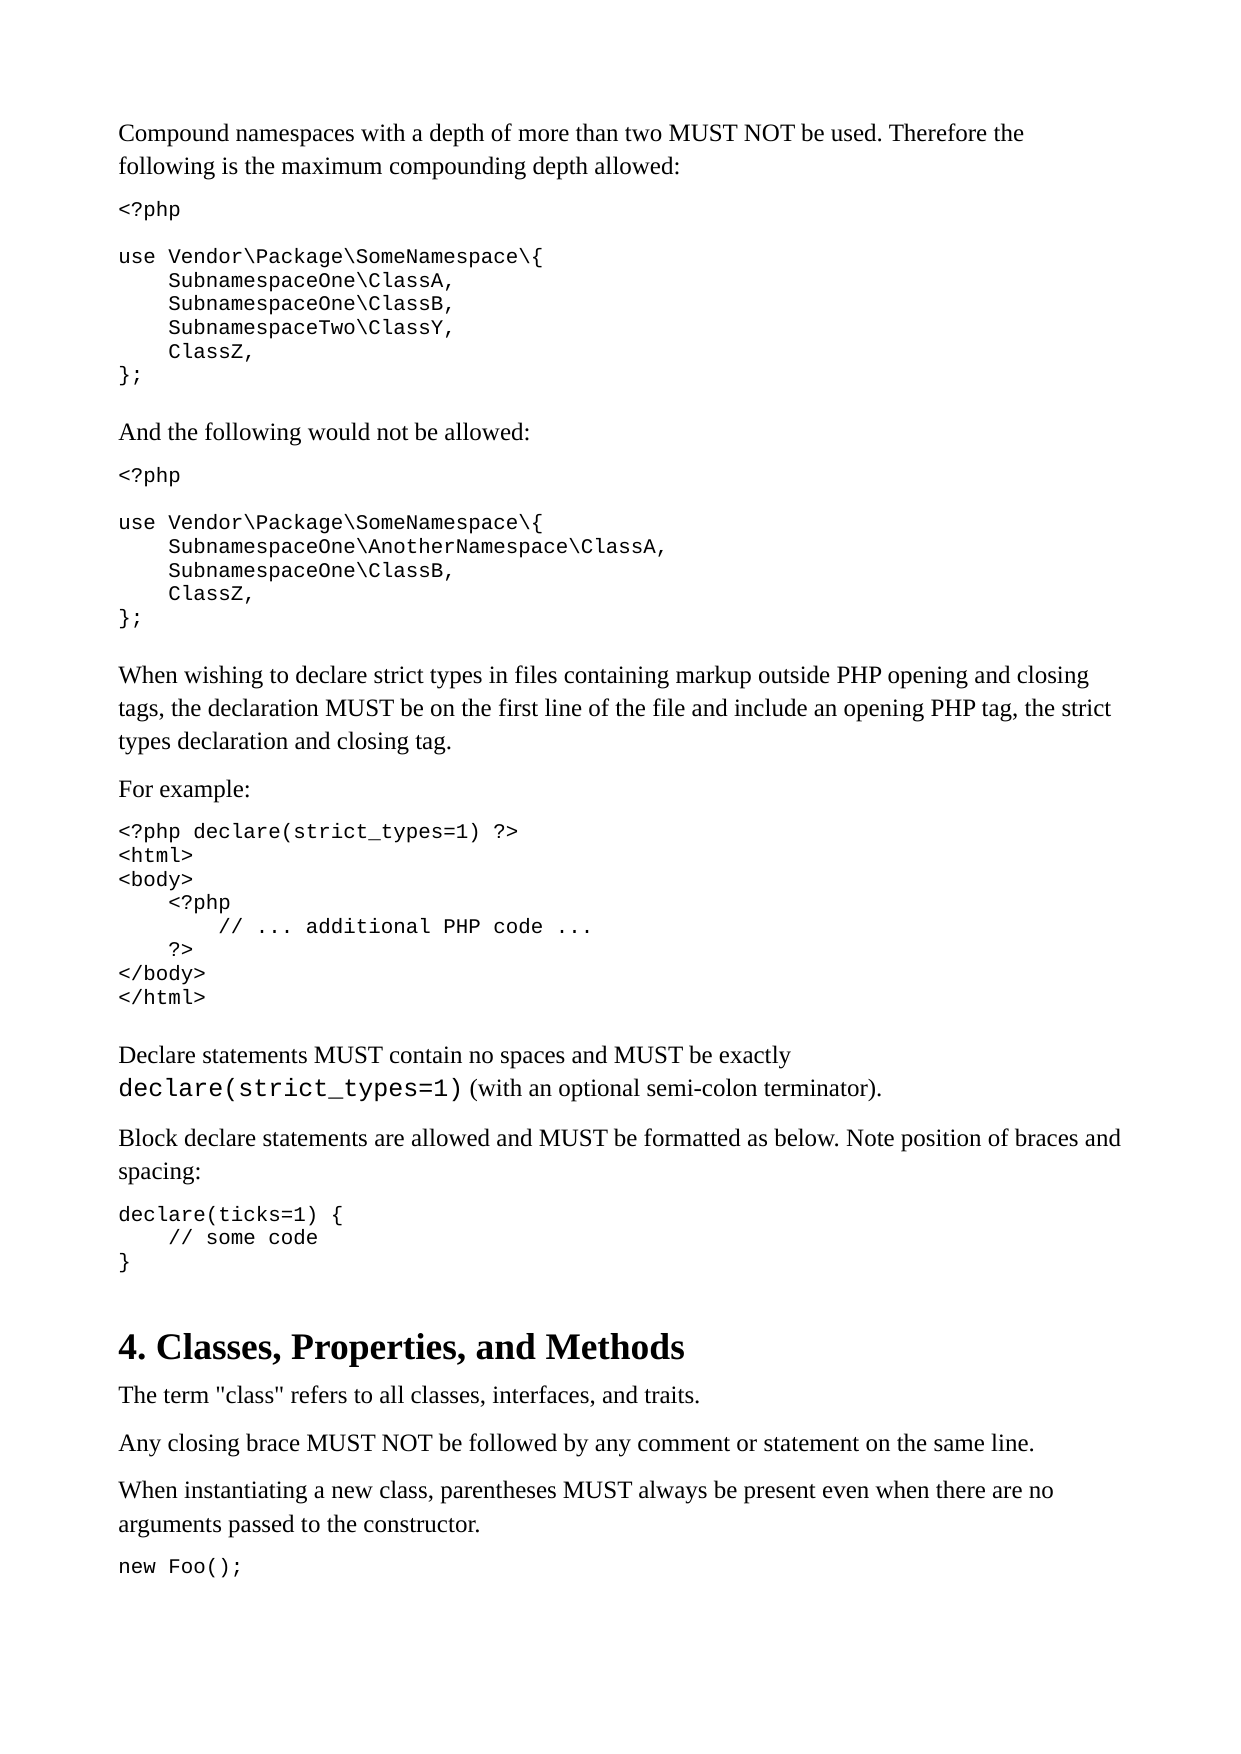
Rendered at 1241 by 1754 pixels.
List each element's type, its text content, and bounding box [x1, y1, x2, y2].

text Block declare statements are allowed and MUST be formatted as below. Note position of braces and spacing: [118, 1123, 1122, 1185]
text When instantiating a new class, parentheses MUST always be present even when there are no arguments passed to the constructor. [118, 1476, 1122, 1537]
text </html> [118, 987, 1122, 1010]
text use Vendor\Package\SomeNamespace\{ [118, 246, 1122, 270]
text new Foo(); [118, 1556, 1122, 1580]
text ?> [118, 939, 1122, 963]
text ClassZ, [118, 341, 1122, 364]
text <?php declare(strict_types=1) ?> [118, 821, 1122, 845]
text SubnamespaceOne\ClassB, [118, 559, 1122, 583]
text <html> [118, 845, 1122, 868]
text }; [118, 364, 1122, 388]
text SubnamespaceOne\ClassB, [118, 293, 1122, 317]
text ClassZ, [118, 583, 1122, 607]
text <?php [118, 892, 1122, 916]
text }; [118, 607, 1122, 631]
text Declare statements MUST contain no spaces and MUST be exactly declare(strict_types=1) (with an optional semi-colon terminator). [118, 1040, 1122, 1104]
text The term "class" refers to all classes, interfaces, and traits. [118, 1380, 1122, 1409]
text <?php [118, 199, 1122, 222]
text declare(ticks=1) { [118, 1203, 1122, 1227]
text // ... additional PHP code ... [118, 916, 1122, 939]
text SubnamespaceOne\AnotherNamespace\ClassA, [118, 536, 1122, 559]
text <body> [118, 868, 1122, 892]
text // some code [118, 1227, 1122, 1251]
text <?php [118, 465, 1122, 489]
text When wishing to declare strict types in files containing markup outside PHP opening and closing tags, the declaration MUST be on the first line of the file and include an opening PHP tag, the strict types declaration and closing tag. [118, 660, 1122, 755]
text use Vendor\Package\SomeNamespace\{ [118, 512, 1122, 536]
text For example: [118, 774, 1122, 802]
text SubnamespaceTwo\ClassY, [118, 317, 1122, 341]
text Any closing brace MUST NOT be followed by any comment or statement on the same line. [118, 1428, 1122, 1457]
text SubnamespaceOne\ClassA, [118, 270, 1122, 293]
text Compound namespaces with a depth of more than two MUST NOT be used. Therefore the following is the maximum compounding depth allowed: [118, 118, 1122, 180]
text And the following would not be allowed: [118, 417, 1122, 446]
text } [118, 1251, 1122, 1274]
text </body> [118, 963, 1122, 987]
subtitle 4. Classes, Properties, and Methods [118, 1325, 1122, 1368]
